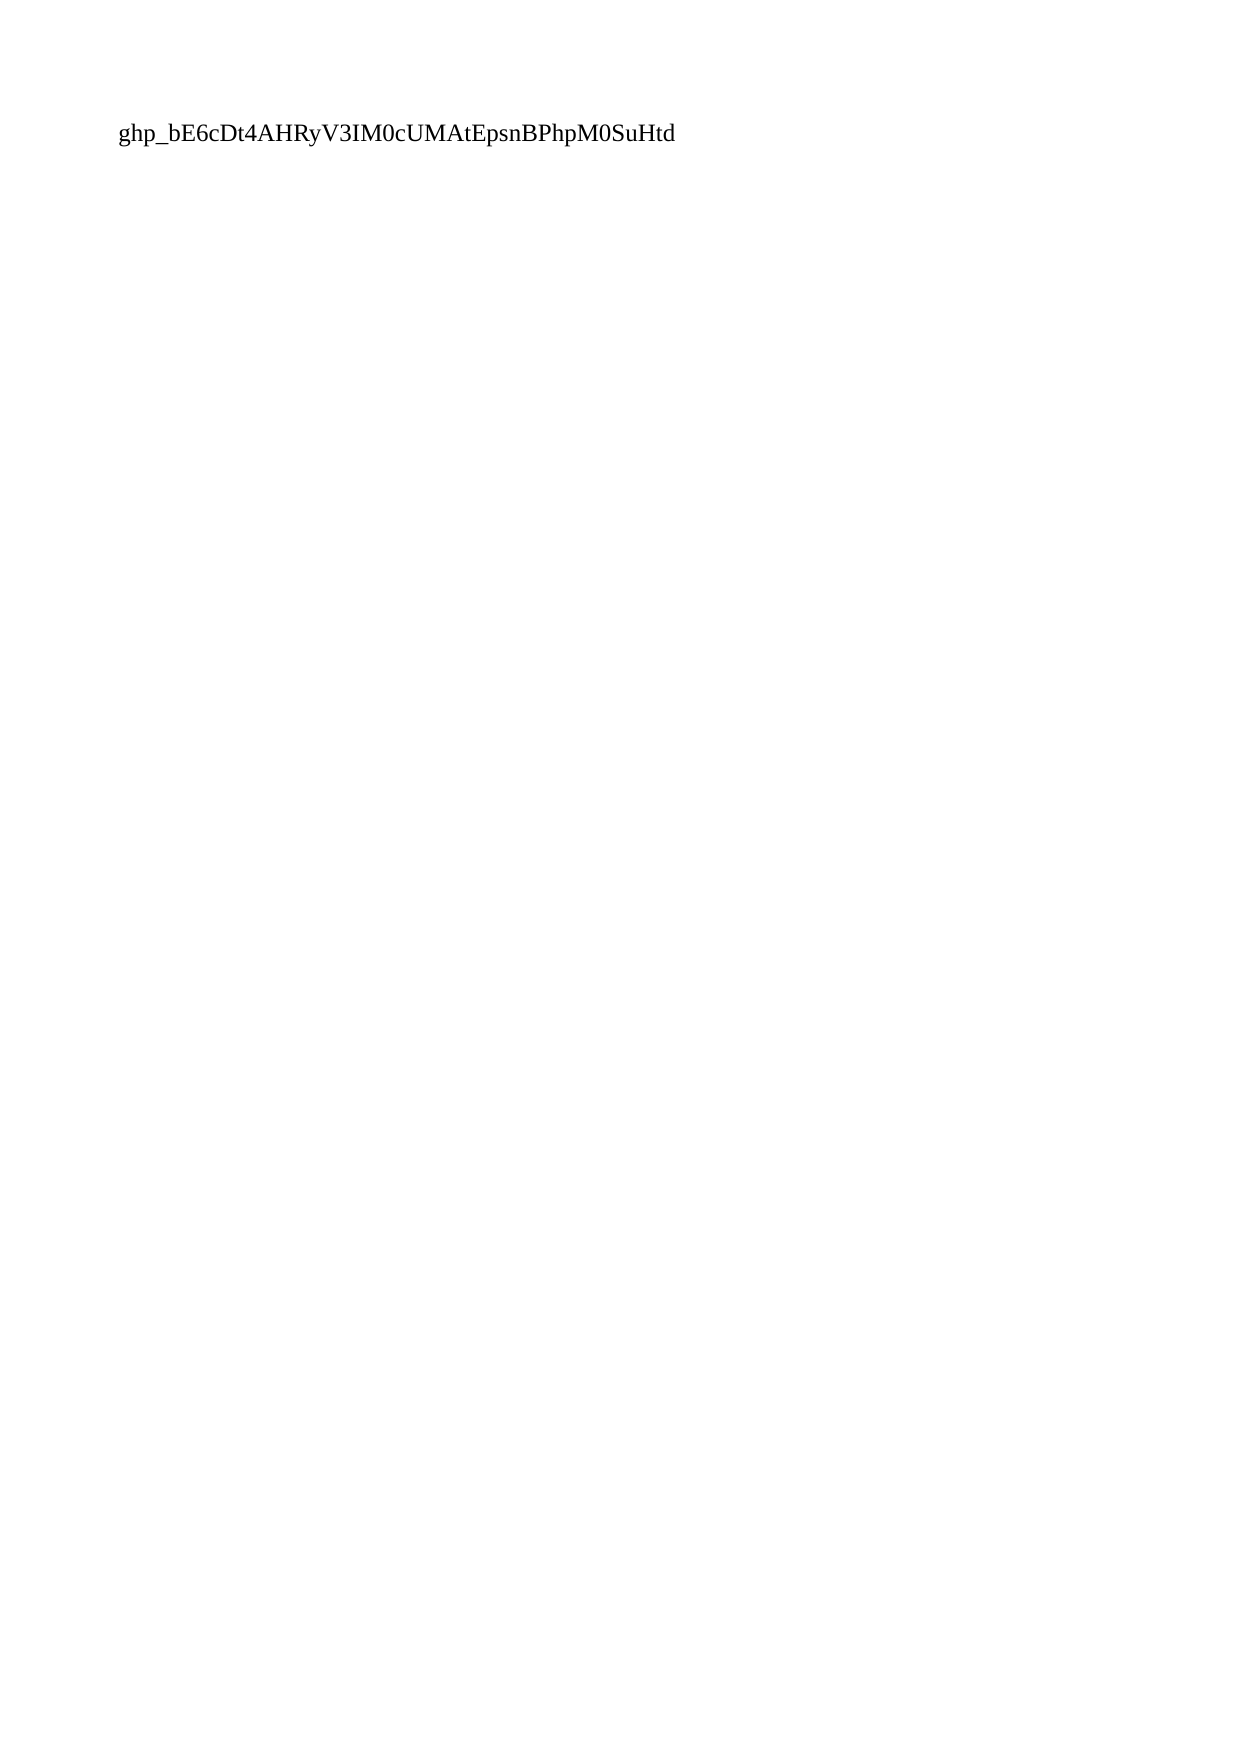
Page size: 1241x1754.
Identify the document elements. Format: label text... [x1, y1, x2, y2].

text 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 [118, 118, 1122, 147]
